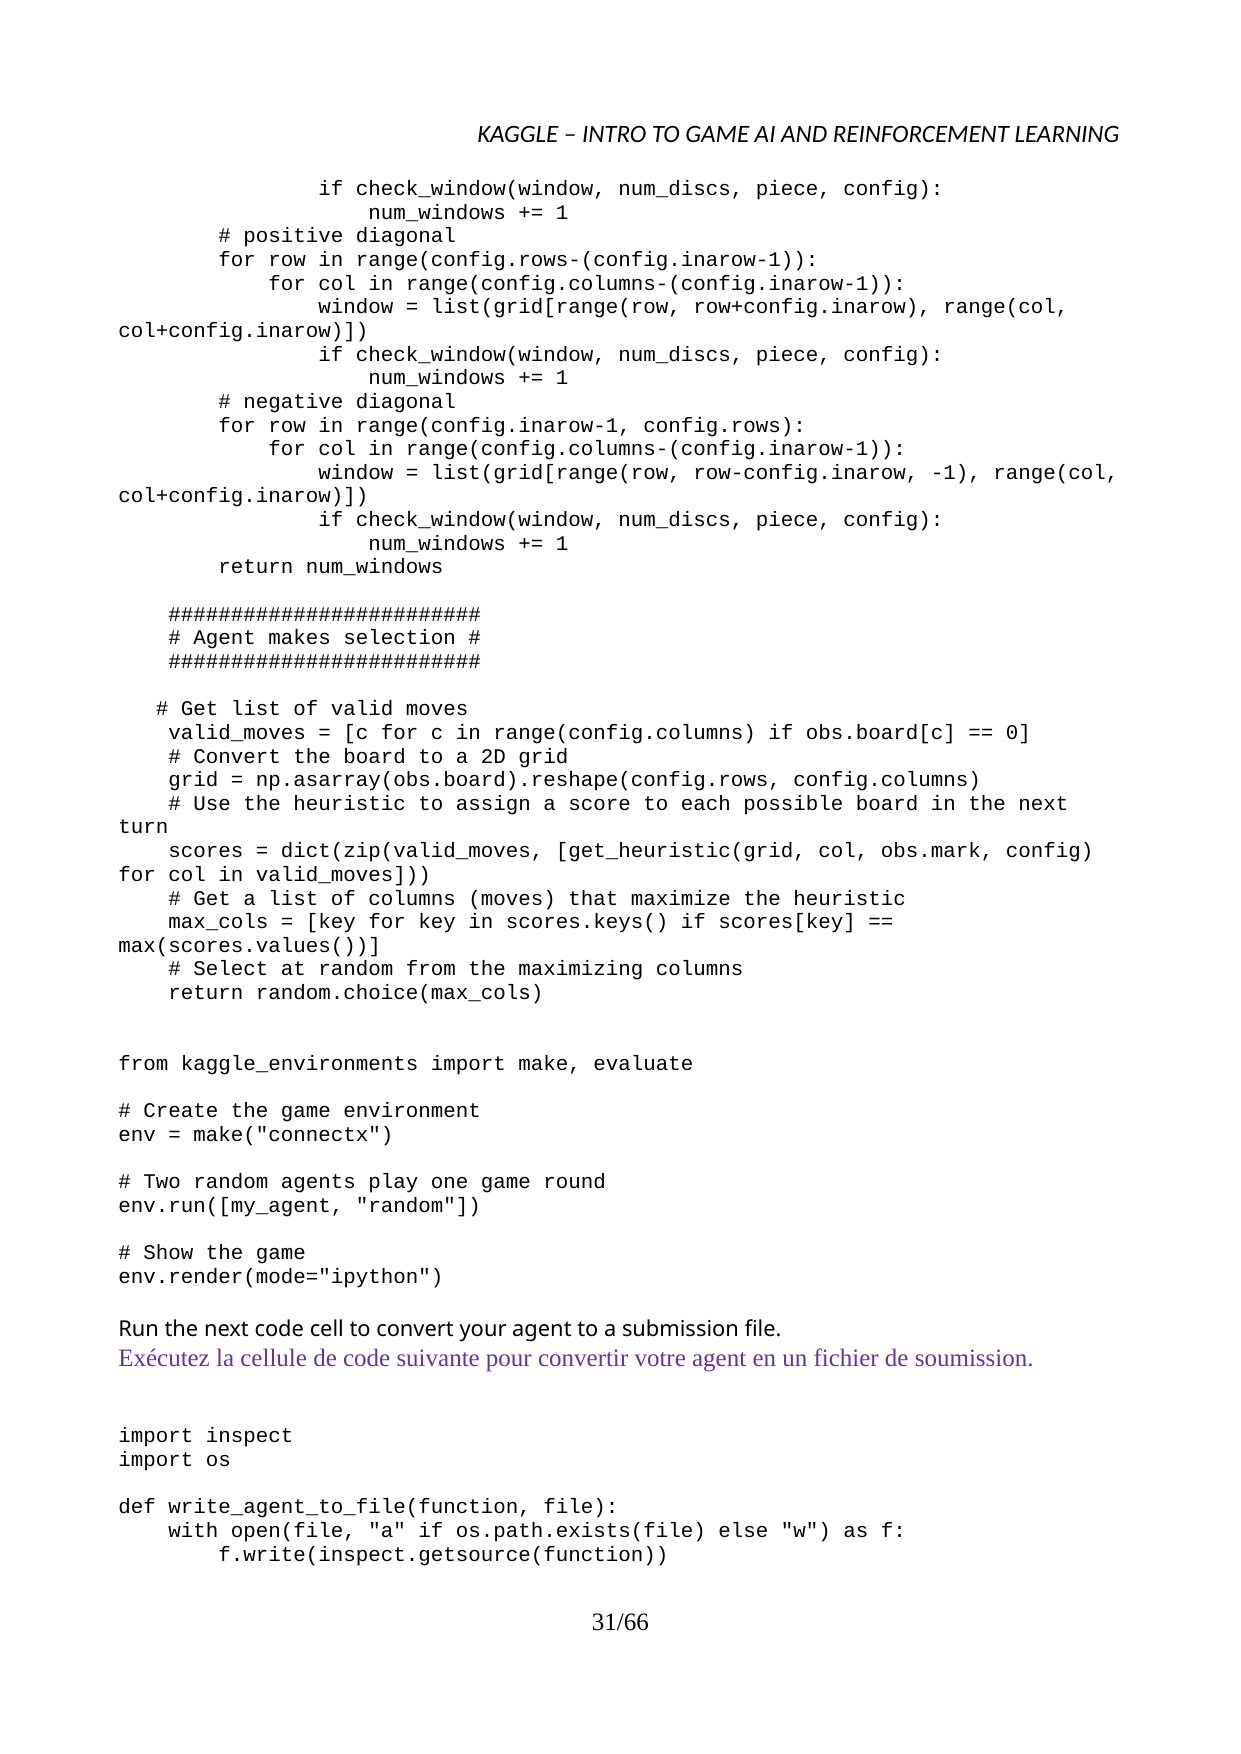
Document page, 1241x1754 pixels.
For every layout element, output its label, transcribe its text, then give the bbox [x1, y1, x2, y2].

text # Convert the board to a 2D grid [118, 746, 1122, 769]
text f.write(inspect.getsource(function)) [118, 1544, 1122, 1567]
text env.run([my_agent, "random"]) [118, 1195, 1122, 1218]
text return random.choice(max_cols) [118, 982, 1122, 1006]
text max_cols = [key for key in scores.keys() if scores[key] == max(scores.values())] [118, 911, 1122, 958]
text ######################### [118, 604, 1122, 627]
text env.render(mode="ipython") [118, 1266, 1122, 1289]
text # Select at random from the maximizing columns [118, 958, 1122, 982]
text # positive diagonal [118, 225, 1122, 249]
text valid_moves = [c for c in range(config.columns) if obs.board[c] == 0] [118, 722, 1122, 746]
text env = make("connectx") [118, 1124, 1122, 1148]
text # Use the heuristic to assign a score to each possible board in the next turn [118, 793, 1122, 840]
text # negative diagonal [118, 391, 1122, 414]
text import inspect [118, 1425, 1122, 1449]
text num_windows += 1 [118, 202, 1122, 225]
text # Create the game environment [118, 1100, 1122, 1124]
text return num_windows [118, 556, 1122, 580]
text for col in range(config.columns-(config.inarow-1)): [118, 273, 1122, 296]
text Run the next code cell to convert your agent to a submission file. [118, 1313, 1122, 1343]
text for row in range(config.rows-(config.inarow-1)): [118, 249, 1122, 273]
text Exécutez la cellule de code suivante pour convertir votre agent en un fichier de soumission. [118, 1343, 1122, 1372]
text # Two random agents play one game round [118, 1171, 1122, 1195]
text if check_window(window, num_discs, piece, config): [118, 344, 1122, 367]
text num_windows += 1 [118, 367, 1122, 391]
text ######################### [118, 651, 1122, 675]
text num_windows += 1 [118, 533, 1122, 556]
text import os [118, 1449, 1122, 1473]
text from kaggle_environments import make, evaluate [118, 1053, 1122, 1077]
text if check_window(window, num_discs, piece, config): [118, 509, 1122, 533]
text scores = dict(zip(valid_moves, [get_heuristic(grid, col, obs.mark, config) for col in valid_moves])) [118, 840, 1122, 887]
text for col in range(config.columns-(config.inarow-1)): [118, 438, 1122, 462]
text # Get a list of columns (moves) that maximize the heuristic [118, 887, 1122, 911]
text # Agent makes selection # [118, 627, 1122, 651]
text if check_window(window, num_discs, piece, config): [118, 178, 1122, 202]
text with open(file, "a" if os.path.exists(file) else "w") as f: [118, 1520, 1122, 1544]
text # Get list of valid moves [118, 698, 1122, 722]
text for row in range(config.inarow-1, config.rows): [118, 414, 1122, 438]
text window = list(grid[range(row, row+config.inarow), range(col, col+config.inarow)]) [118, 296, 1122, 344]
text def write_agent_to_file(function, file): [118, 1496, 1122, 1520]
text grid = np.asarray(obs.board).reshape(config.rows, config.columns) [118, 769, 1122, 793]
text window = list(grid[range(row, row-config.inarow, -1), range(col, col+config.inarow)]) [118, 462, 1122, 509]
text # Show the game [118, 1242, 1122, 1266]
